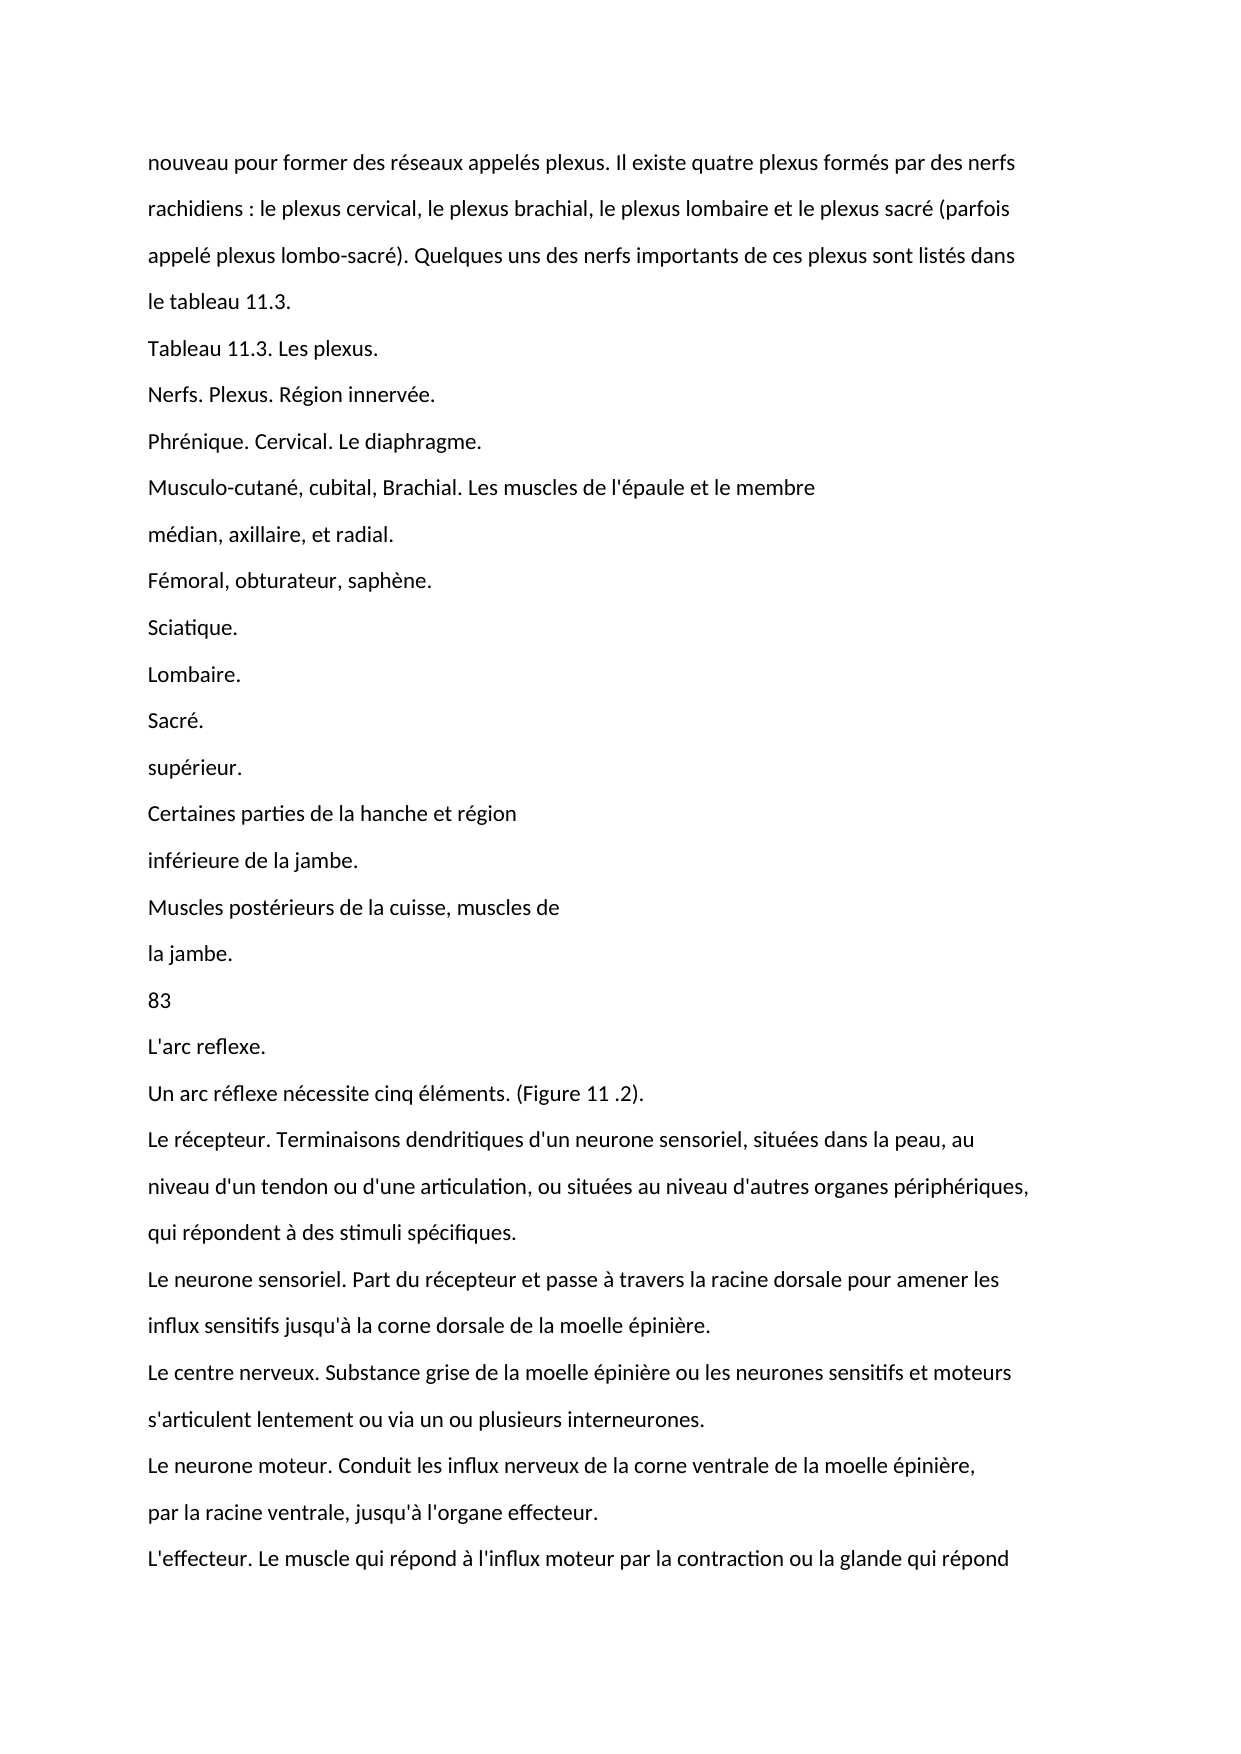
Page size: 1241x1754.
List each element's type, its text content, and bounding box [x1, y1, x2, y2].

text 83 [148, 986, 1093, 1014]
text Sacré. [148, 706, 1093, 734]
text Sciatique. [148, 613, 1093, 641]
text supérieur. [148, 753, 1093, 781]
text L'effecteur. Le muscle qui répond à l'influx moteur par la contraction ou la glande qui répond [148, 1544, 1093, 1572]
text s'articulent lentement ou via un ou plusieurs interneurones. [148, 1405, 1093, 1433]
text médian, axillaire, et radial. [148, 520, 1093, 548]
text Tableau 11.3. Les plexus. [148, 334, 1093, 362]
text inférieure de la jambe. [148, 846, 1093, 874]
text Le récepteur. Terminaisons dendritiques d'un neurone sensoriel, situées dans la peau, au [148, 1125, 1093, 1153]
text Certaines parties de la hanche et région [148, 799, 1093, 827]
text niveau d'un tendon ou d'une articulation, ou situées au niveau d'autres organes périphériques, [148, 1172, 1093, 1200]
text par la racine ventrale, jusqu'à l'organe effecteur. [148, 1498, 1093, 1526]
text influx sensitifs jusqu'à la corne dorsale de la moelle épinière. [148, 1312, 1093, 1340]
text Phrénique. Cervical. Le diaphragme. [148, 427, 1093, 455]
text nouveau pour former des réseaux appelés plexus. Il existe quatre plexus formés par des nerfs [148, 148, 1093, 176]
text Un arc réflexe nécessite cinq éléments. (Figure 11 .2). [148, 1079, 1093, 1107]
text le tableau 11.3. [148, 287, 1093, 315]
text Fémoral, obturateur, saphène. [148, 567, 1093, 595]
text appelé plexus lombo-sacré). Quelques uns des nerfs importants de ces plexus sont listés dans [148, 241, 1093, 269]
text L'arc reflexe. [148, 1032, 1093, 1060]
text Lombaire. [148, 660, 1093, 688]
text Le centre nerveux. Substance grise de la moelle épinière ou les neurones sensitifs et moteurs [148, 1358, 1093, 1386]
text qui répondent à des stimuli spécifiques. [148, 1218, 1093, 1247]
text rachidiens : le plexus cervical, le plexus brachial, le plexus lombaire et le plexus sacré (parfois [148, 194, 1093, 222]
text la jambe. [148, 939, 1093, 967]
text Le neurone sensoriel. Part du récepteur et passe à travers la racine dorsale pour amener les [148, 1265, 1093, 1293]
text Muscles postérieurs de la cuisse, muscles de [148, 893, 1093, 921]
text Musculo-cutané, cubital, Brachial. Les muscles de l'épaule et le membre [148, 473, 1093, 502]
text Le neurone moteur. Conduit les influx nerveux de la corne ventrale de la moelle épinière, [148, 1451, 1093, 1479]
text Nerfs. Plexus. Région innervée. [148, 380, 1093, 408]
